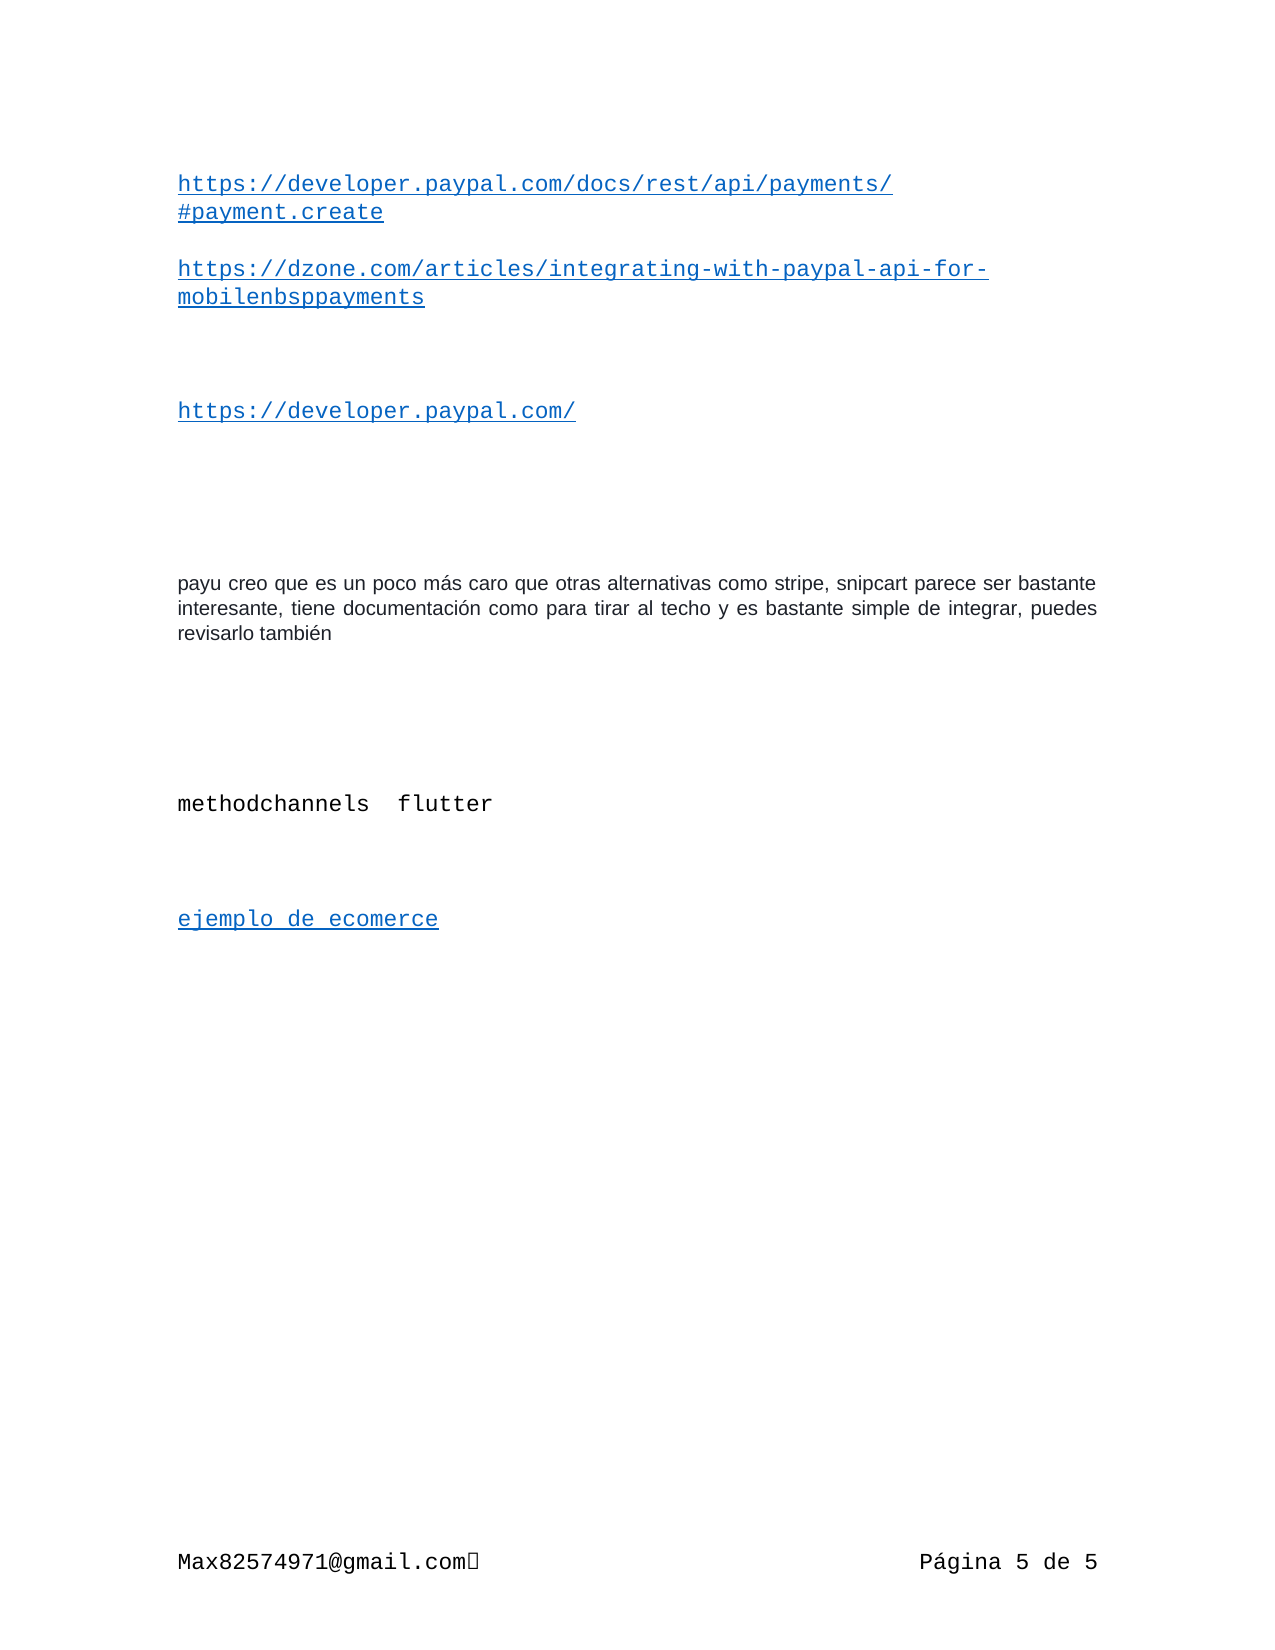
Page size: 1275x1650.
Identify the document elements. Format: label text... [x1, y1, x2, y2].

text https://developer.paypal.com/ [177, 399, 1098, 426]
text https://dzone.com/articles/integrating-with-paypal-api-for-mobilenbsppayments [177, 257, 1098, 311]
text methodchannels flutter [177, 793, 1098, 819]
text ejemplo de ecomerce [177, 907, 1098, 933]
text payu creo que es un poco más caro que otras alternativas como stripe, snipcart parece ser bastante interesante, tiene documentación como para tirar al techo y es bastante simple de integrar, puedes revisarlo también [177, 571, 1098, 647]
text https://developer.paypal.com/docs/rest/api/payments/#payment.create [177, 173, 1098, 226]
